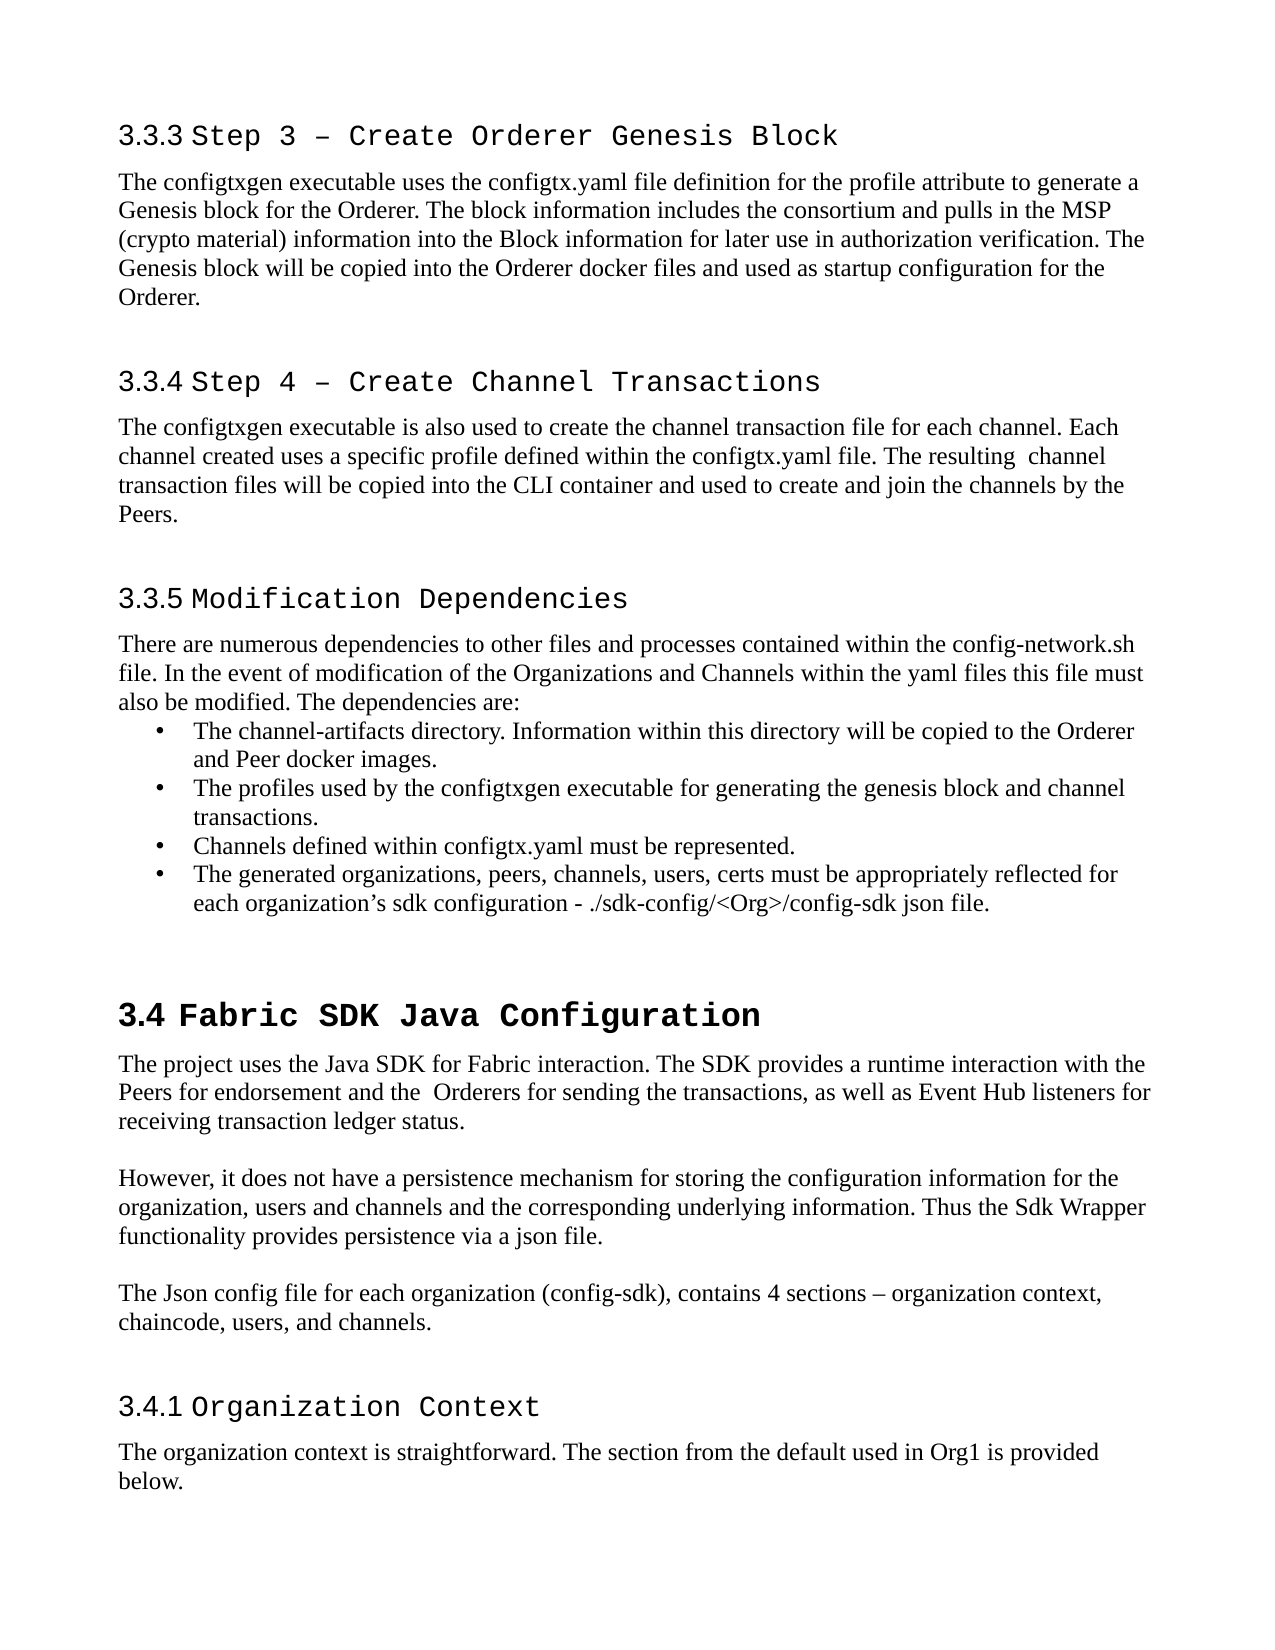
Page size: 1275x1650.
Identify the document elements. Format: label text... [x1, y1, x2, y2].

subtitle Fabric SDK Java Configuration [118, 994, 1157, 1036]
subtitle Step 3 – Create Orderer Genesis Block [118, 118, 1157, 154]
subtitle Organization Context [118, 1389, 1157, 1425]
text There are numerous dependencies to other files and processes contained within the config-network.sh file. In the event of modification of the Organizations and Channels within the yaml files this file must also be modified. The dependencies are: [118, 629, 1157, 716]
list Channels defined within configtx.yaml must be represented. [156, 831, 1157, 859]
text The configtxgen executable is also used to create the channel transaction file for each channel. Each channel created uses a specific profile defined within the configtx.yaml file. The resulting channel transaction files will be copied into the CLI container and used to create and join the channels by the Peers. [118, 412, 1157, 527]
text The Json config file for each organization (config-sdk), contains 4 sections – organization context, chaincode, users, and channels. [118, 1278, 1157, 1335]
list The channel-artifacts directory. Information within this directory will be copied to the Orderer and Peer docker images. [156, 716, 1157, 773]
text The project uses the Java SDK for Fabric interaction. The SDK provides a runtime interaction with the Peers for endorsement and the Orderers for sending the transactions, as well as Event Hub listeners for receiving transaction ledger status. [118, 1049, 1157, 1135]
subtitle Modification Dependencies [118, 581, 1157, 617]
list The generated organizations, peers, channels, users, certs must be appropriately reflected for each organization’s sdk configuration - ./sdk-config/<Org>/config-sdk json file. [156, 859, 1157, 917]
text The configtxgen executable uses the configtx.yaml file definition for the profile attribute to generate a Genesis block for the Orderer. The block information includes the consortium and pulls in the MSP (crypto material) information into the Block information for later use in authorization verification. The Genesis block will be copied into the Orderer docker files and used as startup configuration for the Orderer. [118, 167, 1157, 311]
subtitle Step 4 – Create Channel Transactions [118, 364, 1157, 400]
text However, it does not have a persistence mechanism for storing the configuration information for the organization, users and channels and the corresponding underlying information. Thus the Sdk Wrapper functionality provides persistence via a json file. [118, 1163, 1157, 1249]
text The organization context is straightforward. The section from the default used in Org1 is provided below. [118, 1437, 1157, 1495]
list The profiles used by the configtxgen executable for generating the genesis block and channel transactions. [156, 773, 1157, 831]
